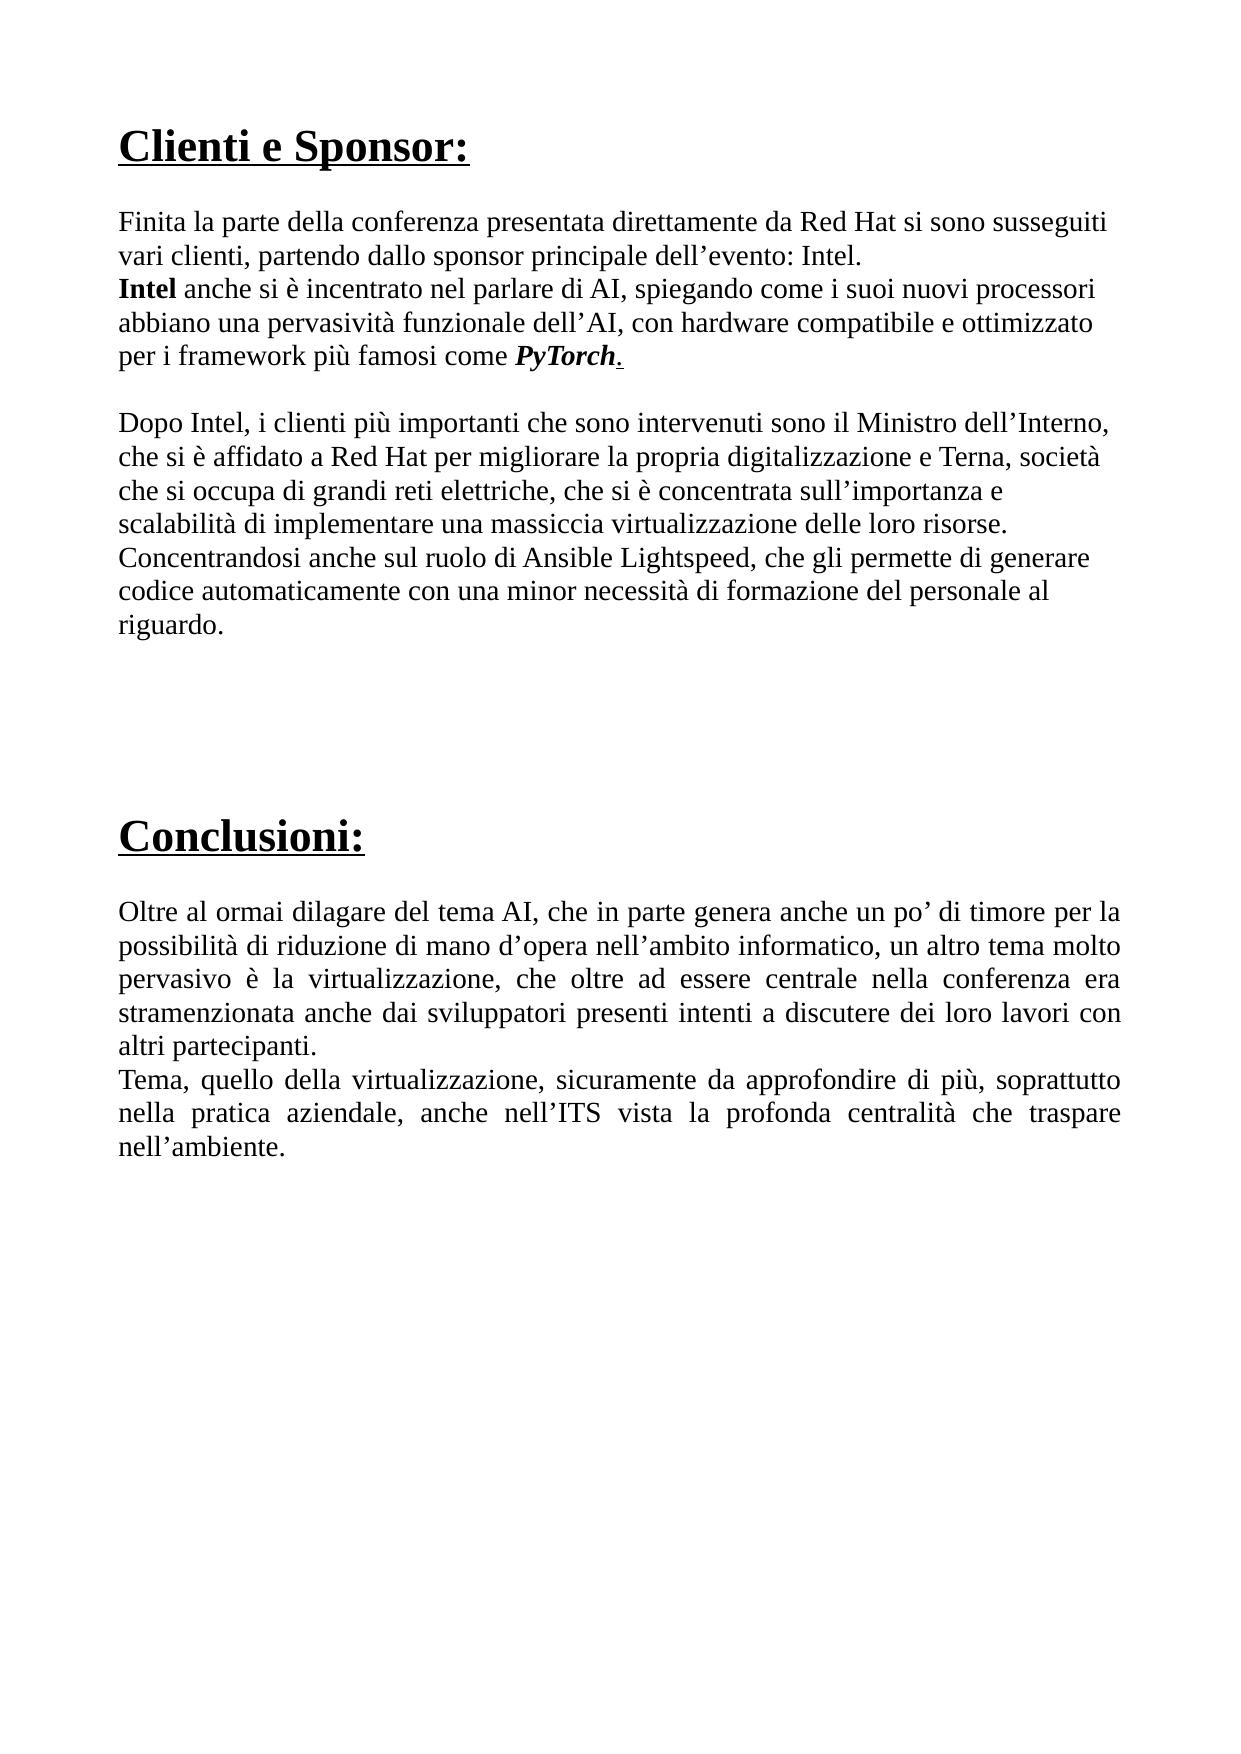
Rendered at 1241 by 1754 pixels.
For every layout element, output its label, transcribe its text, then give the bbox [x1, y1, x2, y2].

text Oltre al ormai dilagare del tema AI, che in parte genera anche un po’ di timore per la possibilità di riduzione di mano d’opera nell’ambito informatico, un altro tema molto pervasivo è la virtualizzazione, che oltre ad essere centrale nella conferenza era stramenzionata anche dai sviluppatori presenti intenti a discutere dei loro lavori con altri partecipanti. [118, 894, 1122, 1062]
text Dopo Intel, i clienti più importanti che sono intervenuti sono il Ministro dell’Interno, che si è affidato a Red Hat per migliorare la propria digitalizzazione e Terna, società che si occupa di grandi reti elettriche, che si è concentrata sull’importanza e scalabilità di implementare una massiccia virtualizzazione delle loro risorse. Concentrandosi anche sul ruolo di Ansible Lightspeed, che gli permette di generare codice automaticamente con una minor necessità di formazione del personale al riguardo. [118, 406, 1122, 640]
text Tema, quello della virtualizzazione, sicuramente da approfondire di più, soprattutto nella pratica aziendale, anche nell’ITS vista la profonda centralità che traspare nell’ambiente. [118, 1062, 1122, 1163]
text Conclusioni: [118, 808, 1122, 861]
text Finita la parte della conferenza presentata direttamente da Red Hat si sono susseguiti vari clienti, partendo dallo sponsor principale dell’evento: Intel. [118, 204, 1122, 271]
text Intel anche si è incentrato nel parlare di AI, spiegando come i suoi nuovi processori abbiano una pervasività funzionale dell’AI, con hardware compatibile e ottimizzato per i framework più famosi come PyTorch. [118, 271, 1122, 372]
text Clienti e Sponsor: [118, 118, 1122, 171]
